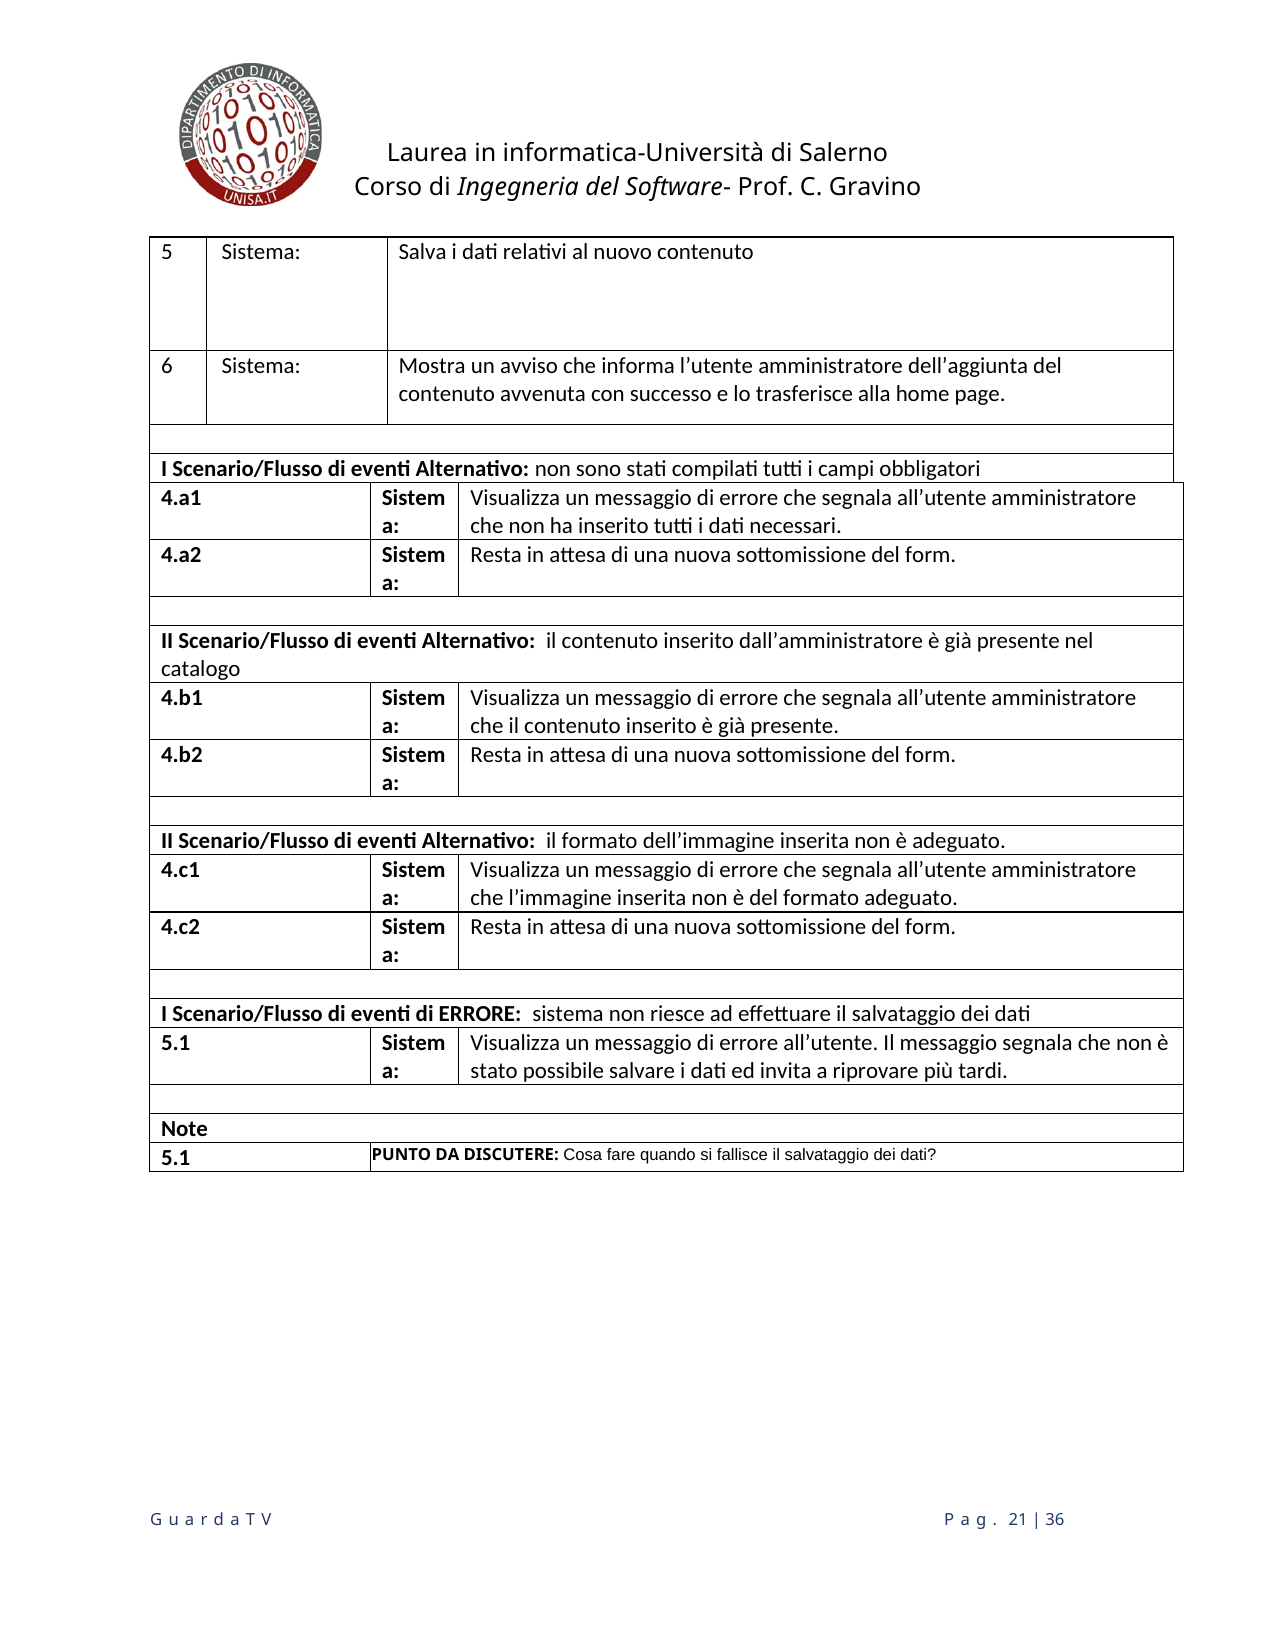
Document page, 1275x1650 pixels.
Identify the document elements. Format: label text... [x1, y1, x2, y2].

table_cell Resta in attesa di una nuova sottomissione del form. [459, 540, 1183, 596]
table_cell Sistema: [207, 351, 387, 424]
table_cell 4.b2 [150, 740, 370, 796]
table_cell [150, 1085, 1183, 1113]
table_cell 4.a2 [150, 540, 370, 596]
table_cell Visualizza un messaggio di errore che segnala all’utente amministratore che il contenuto inserito è già presente. [459, 683, 1183, 739]
table_cell 5.1 [150, 1028, 370, 1084]
table_cell [1174, 424, 1183, 453]
table_cell Sistema: [371, 740, 458, 796]
table_cell Sistema: [371, 913, 458, 968]
table_cell II Scenario/Flusso di eventi Alternativo: il contenuto inserito dall’amministratore è già presente nel catalogo [150, 626, 1183, 682]
table_cell I Scenario/Flusso di eventi Alternativo: non sono stati compilati tutti i campi obbligatori [150, 454, 1173, 482]
table_cell [150, 597, 1183, 625]
table_cell Salva i dati relativi al nuovo contenuto [388, 238, 1173, 350]
table_cell Sistema: [371, 1028, 458, 1084]
table_cell Note [150, 1114, 1183, 1142]
table_cell II Scenario/Flusso di eventi Alternativo: il formato dell’immagine inserita non è adeguato. [150, 826, 1183, 854]
table_cell Resta in attesa di una nuova sottomissione del form. [459, 913, 1183, 968]
table_cell Visualizza un messaggio di errore che segnala all’utente amministratore che non ha inserito tutti i dati necessari. [459, 483, 1183, 539]
table_cell 6 [150, 351, 206, 424]
table_cell 5.1 [150, 1143, 370, 1171]
table_cell 4.b1 [150, 683, 370, 739]
table_cell 5 [150, 238, 206, 350]
table_cell Visualizza un messaggio di errore che segnala all’utente amministratore che l’immagine inserita non è del formato adeguato. [459, 855, 1183, 911]
table_cell [150, 970, 1183, 998]
table_cell Visualizza un messaggio di errore all’utente. Il messaggio segnala che non è stato possibile salvare i dati ed invita a riprovare più tardi. [459, 1028, 1183, 1084]
table_cell Sistema: [207, 238, 387, 350]
table_cell [150, 425, 1173, 453]
table_cell [1174, 236, 1183, 350]
table_cell Sistema: [371, 540, 458, 596]
table_cell I Scenario/Flusso di eventi di ERRORE: sistema non riesce ad effettuare il salvataggio dei dati [150, 999, 1183, 1027]
table_cell [150, 797, 1183, 825]
table_cell 4.c2 [150, 913, 370, 968]
table_cell Mostra un avviso che informa l’utente amministratore dell’aggiunta del contenuto avvenuta con successo e lo trasferisce alla home page. [388, 351, 1173, 424]
table_cell Sistema: [371, 683, 458, 739]
table_cell 4.c1 [150, 855, 370, 911]
table_cell Resta in attesa di una nuova sottomissione del form. [459, 740, 1183, 796]
table_cell [1174, 453, 1183, 482]
table_cell Sistema: [371, 483, 458, 539]
table_cell PUNTO DA DISCUTERE: Cosa fare quando si fallisce il salvataggio dei dati? [371, 1143, 1183, 1171]
table_cell Sistema: [371, 855, 458, 911]
table_cell 4.a1 [150, 483, 370, 539]
table_cell [1174, 350, 1183, 424]
